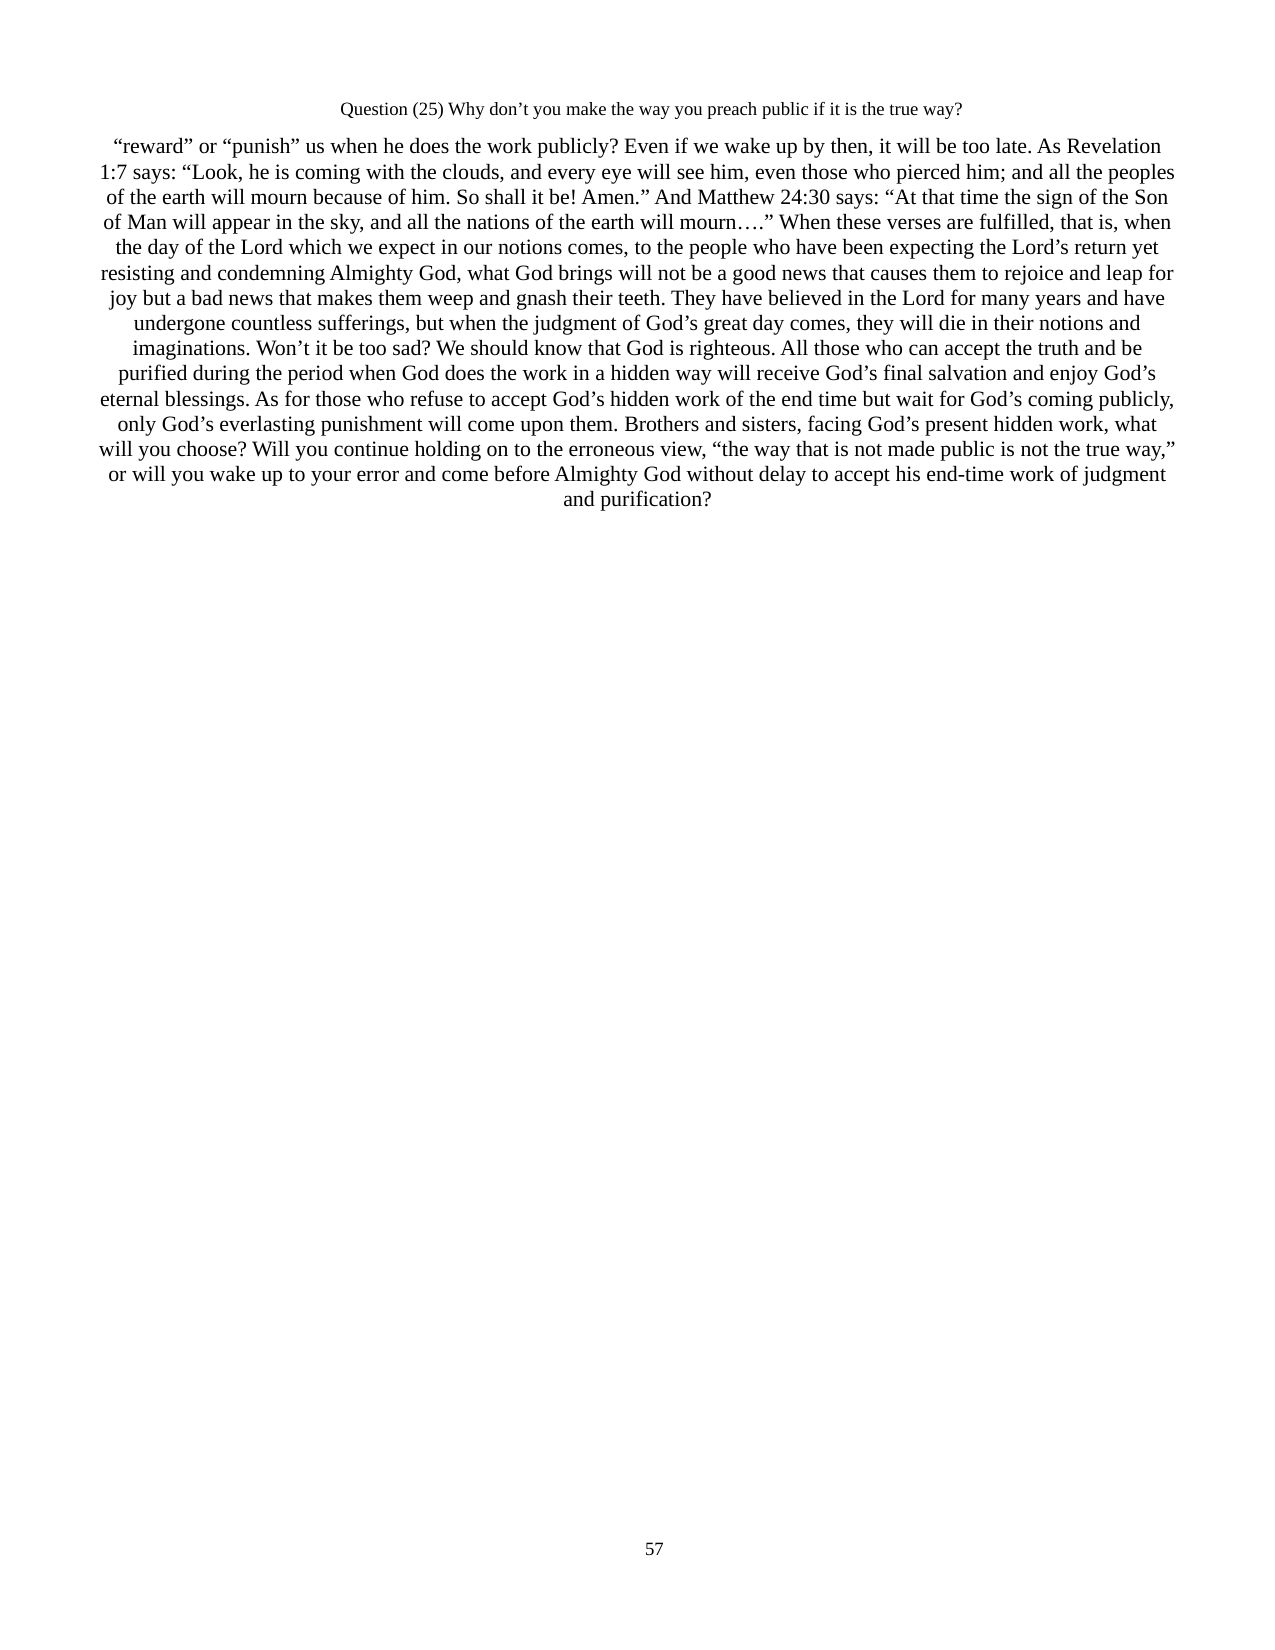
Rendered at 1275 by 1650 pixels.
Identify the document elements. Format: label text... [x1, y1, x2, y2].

text “reward” or “punish” us when he does the work publicly? Even if we wake up by then, it will be too late. As Revelation 1:7 says: “Look, he is coming with the clouds, and every eye will see him, even those who pierced him; and all the peoples of the earth will mourn because of him. So shall it be! Amen.” And Matthew 24:30 says: “At that time the sign of the Son of Man will appear in the sky, and all the nations of the earth will mourn….” When these verses are fulfilled, that is, when the day of the Lord which we expect in our notions comes, to the people who have been expecting the Lord’s return yet resisting and condemning Almighty God, what God brings will not be a good news that causes them to rejoice and leap for joy but a bad news that makes them weep and gnash their teeth. They have believed in the Lord for many years and have undergone countless sufferings, but when the judgment of God’s great day comes, they will die in their notions and imaginations. Won’t it be too sad? We should know that God is righteous. All those who can accept the truth and be purified during the period when God does the work in a hidden way will receive God’s final salvation and enjoy God’s eternal blessings. As for those who refuse to accept God’s hidden work of the end time but wait for God’s coming publicly, only God’s everlasting punishment will come upon them. Brothers and sisters, facing God’s present hidden work, what will you choose? Will you continue holding on to the erroneous view, “the way that is not made public is not the true way,” or will you wake up to your error and come before Almighty God without delay to accept his end-time work of judgment and purification? [97, 133, 1177, 512]
